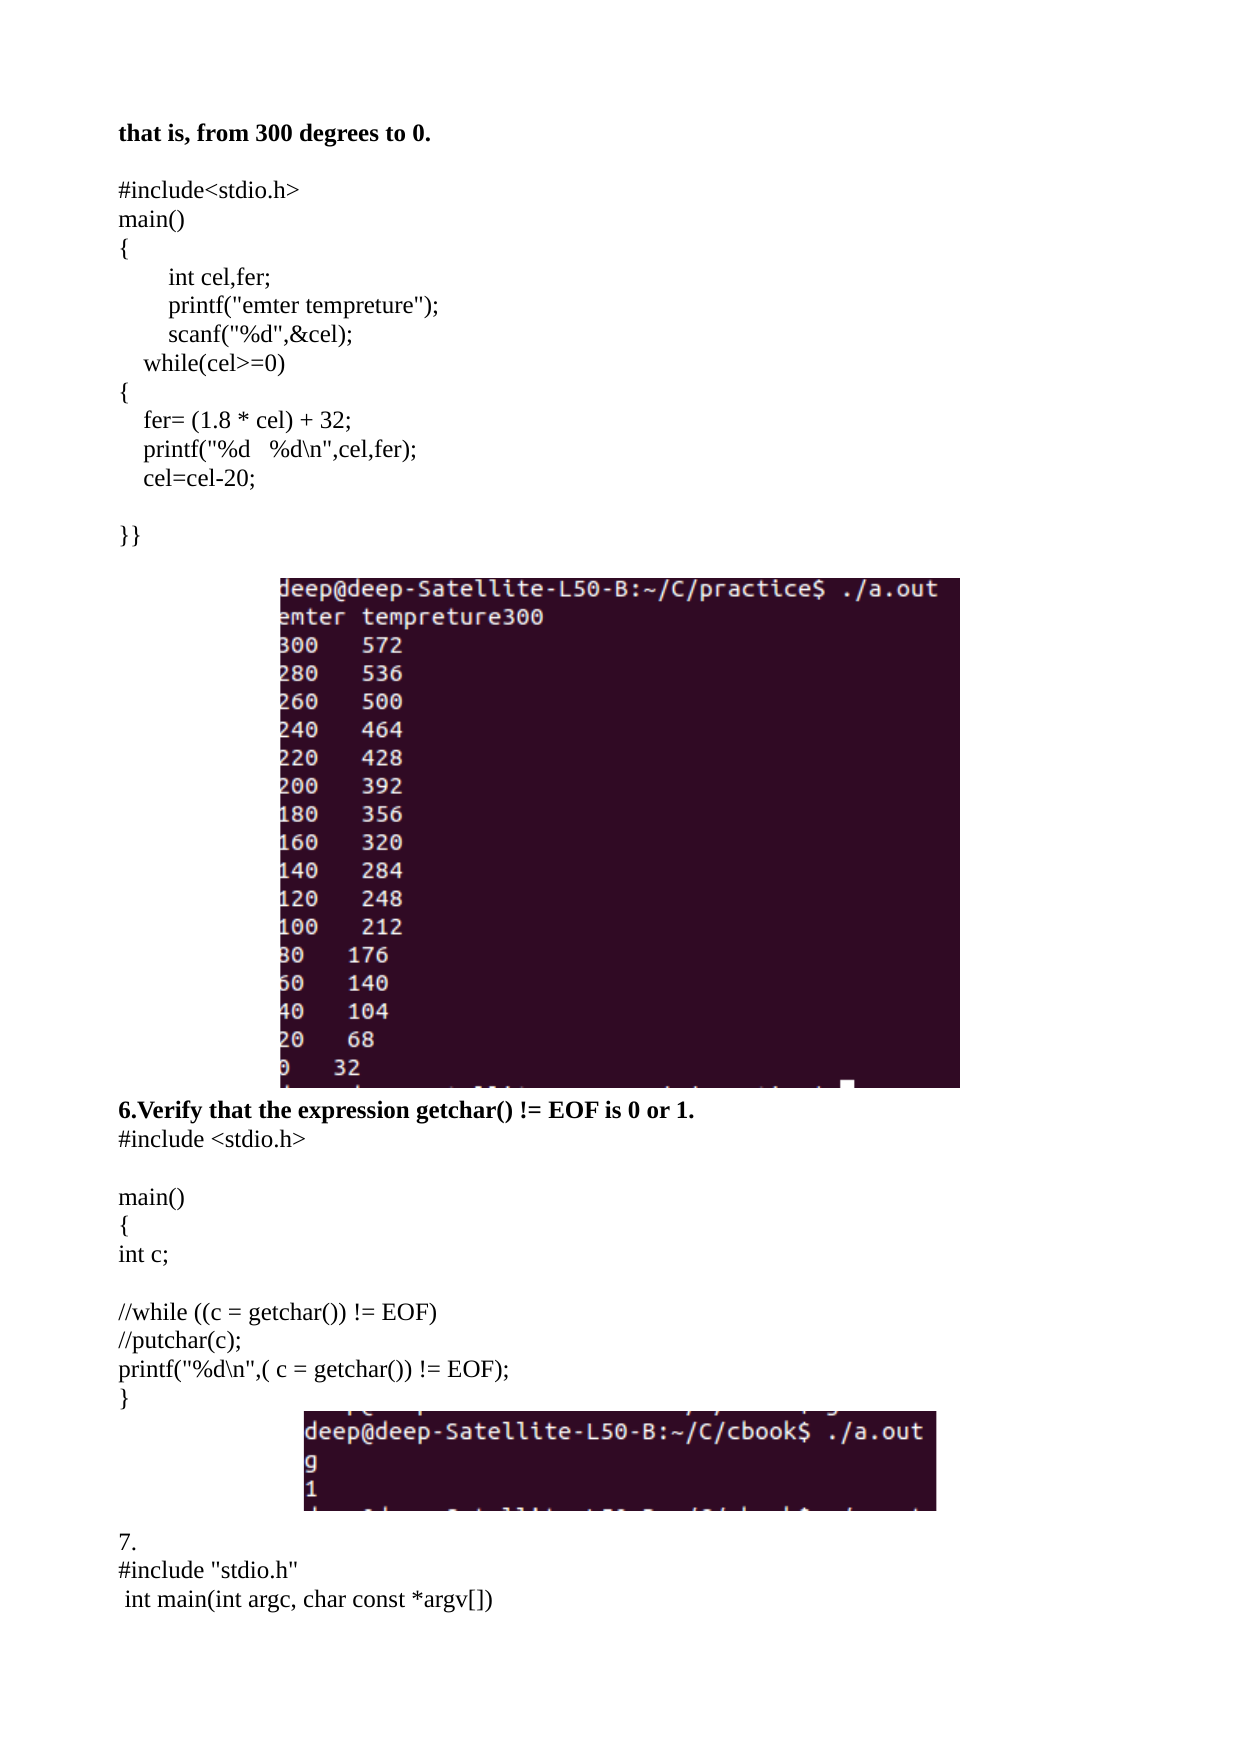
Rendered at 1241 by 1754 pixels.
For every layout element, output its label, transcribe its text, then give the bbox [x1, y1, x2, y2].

text //while ((c = getchar()) != EOF) [118, 1297, 1122, 1326]
text fer= (1.8 * cel) + 32; [118, 406, 1122, 434]
text scanf("%d",&cel); [118, 319, 1122, 348]
text printf("%d %d\n",cel,fer); [118, 434, 1122, 463]
text that is, from 300 degrees to 0. [118, 118, 1122, 147]
text int cel,fer; [118, 262, 1122, 291]
text main() [118, 1182, 1122, 1211]
text while(cel>=0) [118, 348, 1122, 377]
text main() [118, 204, 1122, 233]
text { [118, 233, 1122, 262]
text 7. [118, 1527, 1122, 1556]
text { [118, 1211, 1122, 1239]
text #include<stdio.h> [118, 176, 1122, 204]
text #include "stdio.h" [118, 1556, 1122, 1584]
text printf("%d\n",( c = getchar()) != EOF); [118, 1354, 1122, 1383]
text } [118, 1383, 1122, 1412]
picture [280, 578, 960, 1088]
text //putchar(c); [118, 1326, 1122, 1354]
text int c; [118, 1239, 1122, 1268]
text int main(int argc, char const *argv[]) [118, 1584, 1122, 1613]
text #include <stdio.h> [118, 1124, 1122, 1153]
text 6.Verify that the expression getchar() != EOF is 0 or 1. [118, 1096, 1122, 1124]
text }} [118, 521, 1122, 549]
text printf("emter tempreture"); [118, 291, 1122, 319]
text cel=cel-20; [118, 463, 1122, 492]
picture [303, 1411, 937, 1511]
text { [118, 377, 1122, 406]
